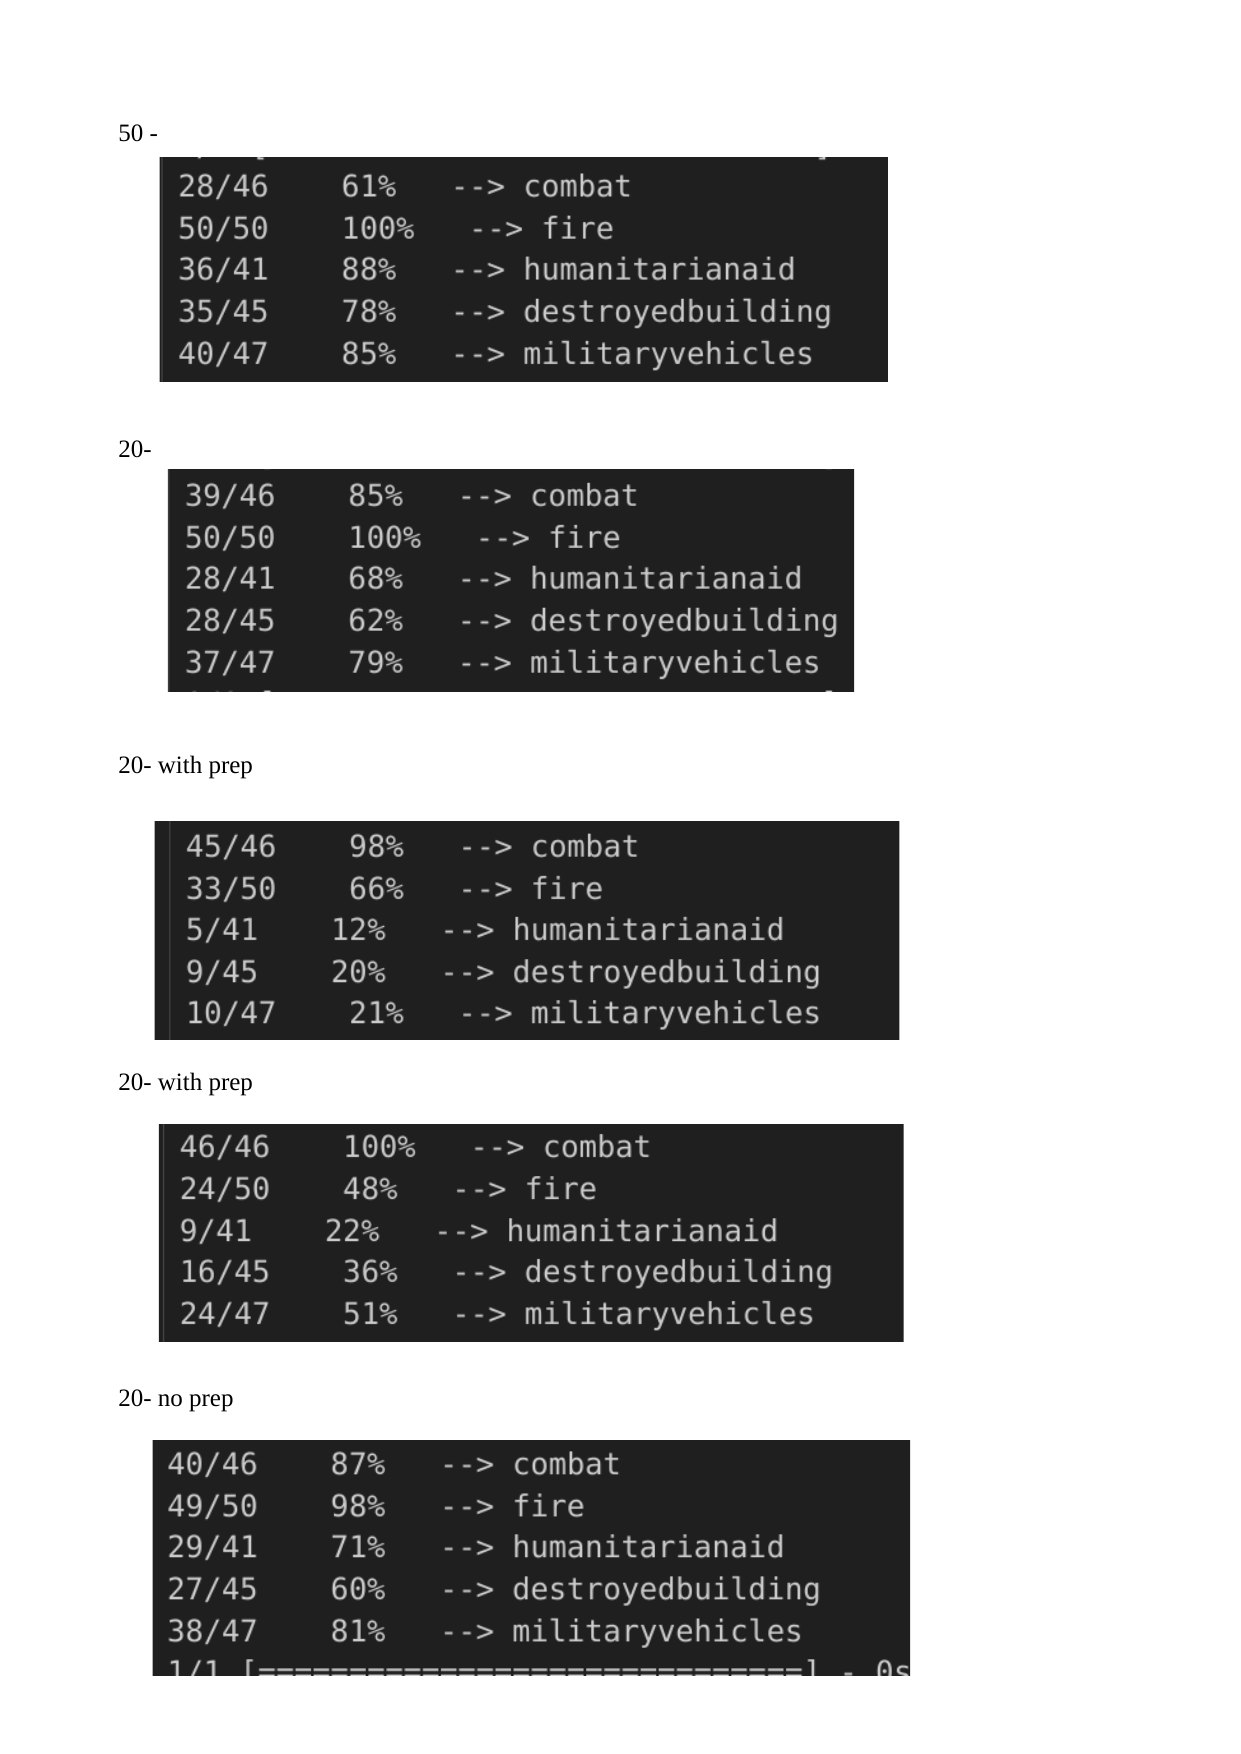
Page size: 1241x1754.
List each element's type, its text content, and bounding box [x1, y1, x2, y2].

text 50 - [118, 118, 1122, 147]
text 20- no prep [118, 1383, 1122, 1412]
picture [154, 821, 900, 1040]
picture [152, 1440, 911, 1676]
text 20- with prep [118, 1067, 1122, 1096]
picture [158, 1124, 904, 1342]
picture [167, 469, 855, 692]
text 20- [118, 434, 1122, 463]
picture [159, 157, 888, 382]
text 20- with prep [118, 751, 1122, 779]
